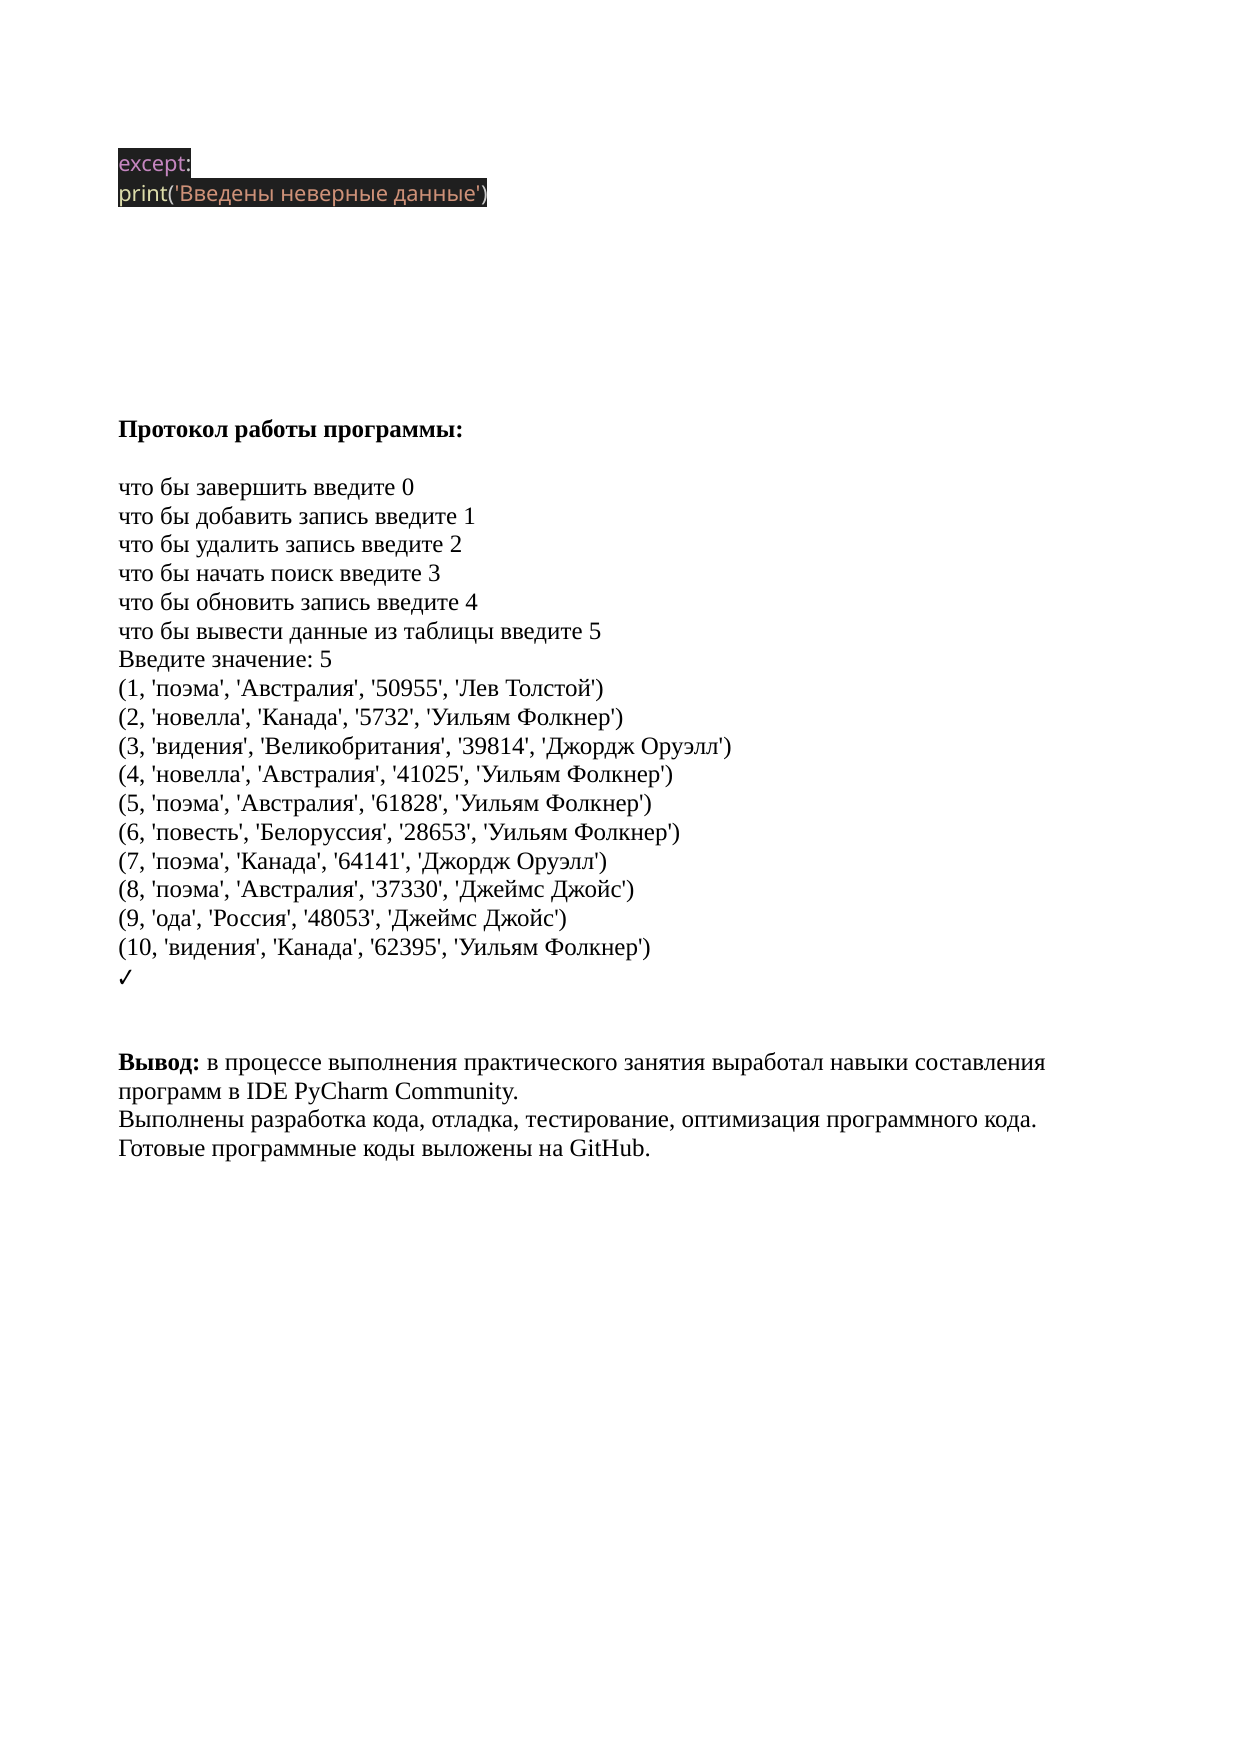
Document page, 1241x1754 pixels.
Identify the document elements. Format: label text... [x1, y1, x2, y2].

text что бы обновить запись введите 4 [118, 587, 1122, 616]
text ✔ [118, 961, 1122, 989]
text (10, 'видения', 'Канада', '62395', 'Уильям Фолкнер') [118, 932, 1122, 961]
text (5, 'поэма', 'Австралия', '61828', 'Уильям Фолкнер') [118, 788, 1122, 817]
text except: [118, 148, 1122, 178]
text (6, 'повесть', 'Белоруссия', '28653', 'Уильям Фолкнер') [118, 817, 1122, 846]
text (4, 'новелла', 'Австралия', '41025', 'Уильям Фолкнер') [118, 759, 1122, 788]
text (3, 'видения', 'Великобритания', '39814', 'Джордж Оруэлл') [118, 731, 1122, 759]
text (9, 'ода', 'Россия', '48053', 'Джеймс Джойс') [118, 903, 1122, 932]
text что бы добавить запись введите 1 [118, 501, 1122, 529]
text что бы начать поиск введите 3 [118, 558, 1122, 587]
text что бы удалить запись введите 2 [118, 529, 1122, 558]
text (8, 'поэма', 'Австралия', '37330', 'Джеймс Джойс') [118, 874, 1122, 903]
text Протокол работы программы: [118, 414, 1122, 443]
text Выполнены разработка кода, отладка, тестирование, оптимизация программного кода. [118, 1104, 1122, 1133]
text (2, 'новелла', 'Канада', '5732', 'Уильям Фолкнер') [118, 702, 1122, 731]
text что бы вывести данные из таблицы введите 5 [118, 616, 1122, 644]
text программ в IDE PyCharm Community. [118, 1076, 1122, 1104]
text Готовые программные коды выложены на GitHub. [118, 1133, 1122, 1162]
text что бы завершить введите 0 [118, 472, 1122, 501]
text print('Введены неверные данные') [118, 178, 1122, 207]
text Введите значение: 5 [118, 644, 1122, 673]
text (7, 'поэма', 'Канада', '64141', 'Джордж Оруэлл') [118, 846, 1122, 874]
text Вывод: в процессе выполнения практического занятия выработал навыки составления [118, 1047, 1122, 1076]
text (1, 'поэма', 'Австралия', '50955', 'Лев Толстой') [118, 673, 1122, 702]
